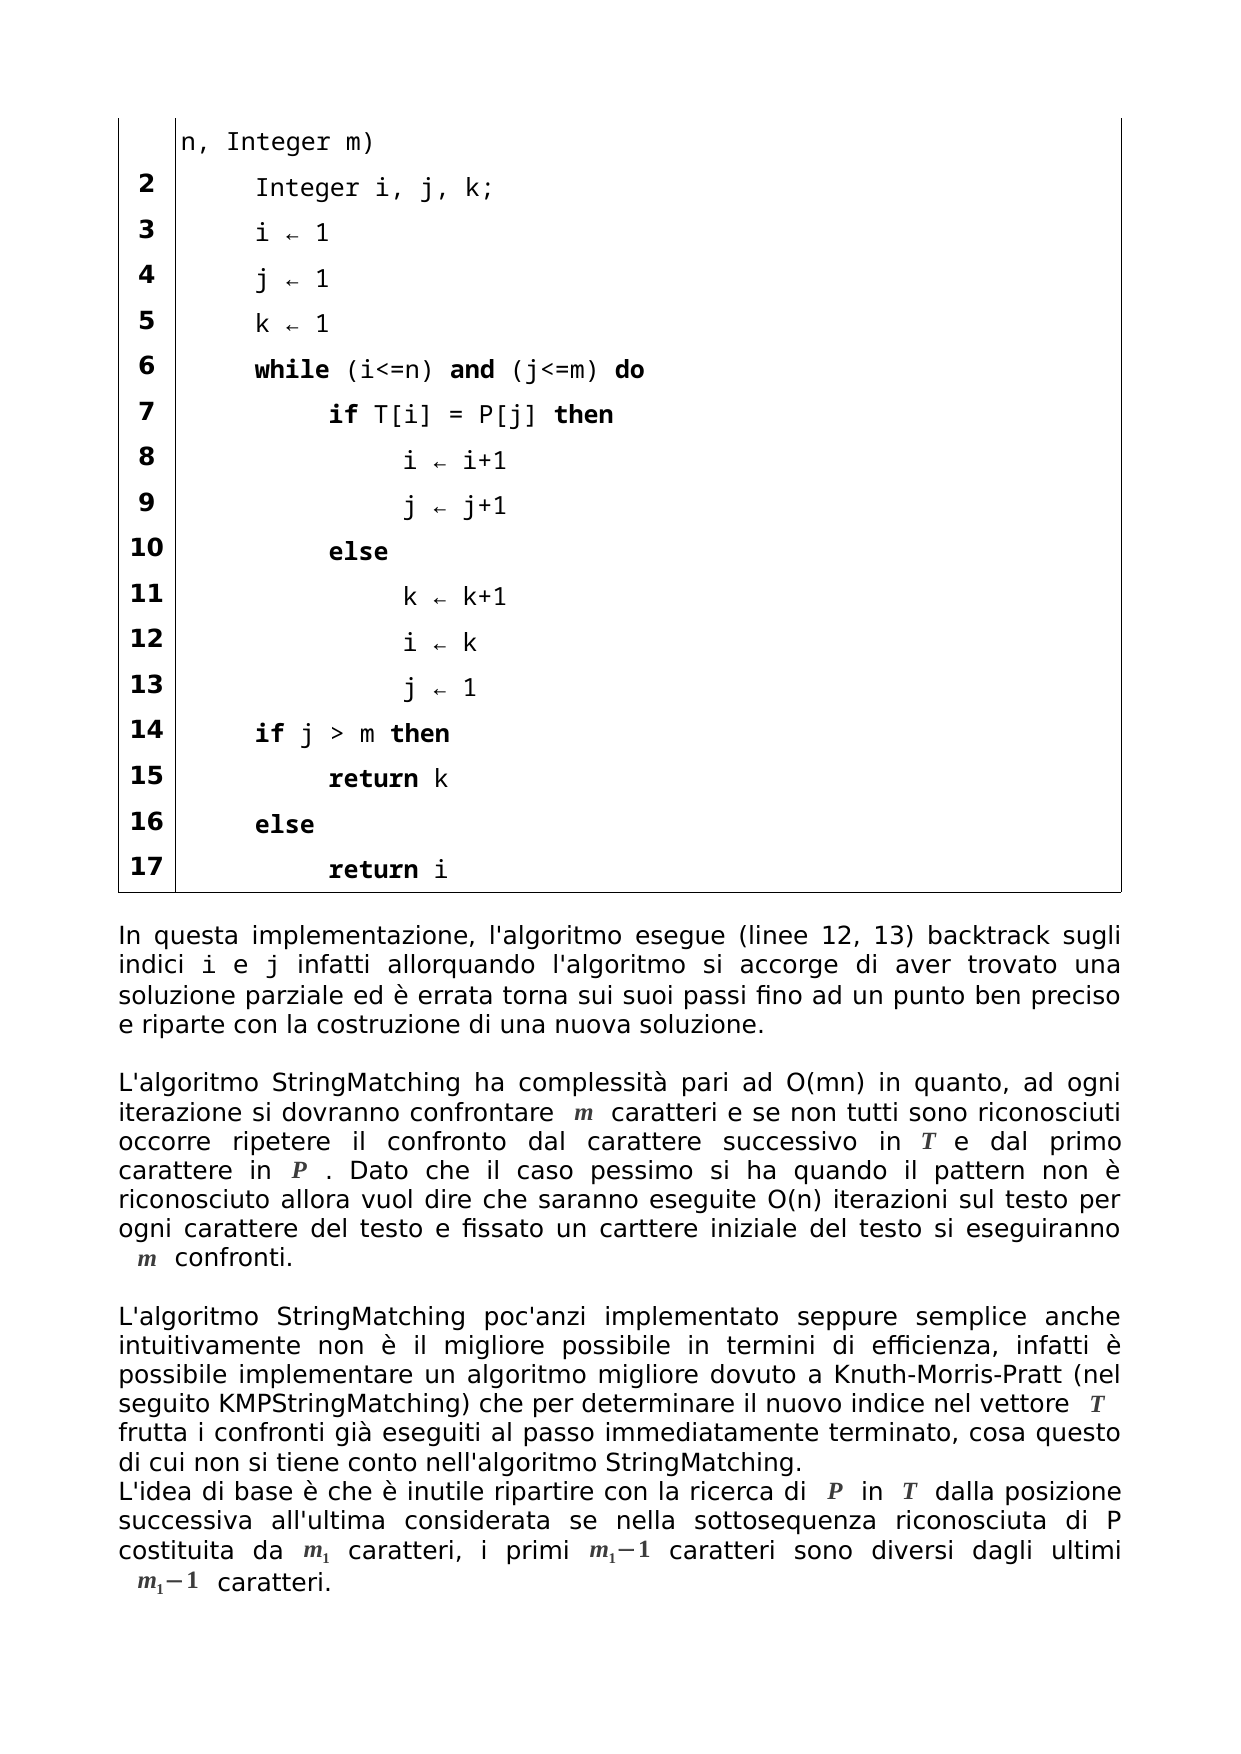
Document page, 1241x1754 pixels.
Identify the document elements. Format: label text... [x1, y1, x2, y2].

table_cell 2 [119, 164, 175, 209]
table_cell 14 [119, 710, 175, 755]
table_cell 7 [119, 391, 175, 437]
table_cell k ← k+1 [176, 573, 1121, 619]
table_cell 9 [119, 482, 175, 528]
table_cell 6 [119, 346, 175, 391]
table_cell i ← 1 [176, 209, 1121, 255]
table_cell else [176, 801, 1121, 846]
text L'algoritmo StringMatching ha complessità pari ad O(mn) in quanto, ad ogni iterazione si dovranno confrontarecaratteri e se non tutti sono riconosciuti occorre ripetere il confronto dal carattere successivo ine dal primo carattere in. Dato che il caso pessimo si ha quando il pattern non è riconosciuto allora vuol dire che saranno eseguite O(n) iterazioni sul testo per ogni carattere del testo e fissato un carttere iniziale del testo si eseguirannoconfronti. [118, 1069, 1122, 1273]
table_cell j ← 1 [176, 255, 1121, 300]
table_cell while (i<=n) and (j<=m) do [176, 346, 1121, 391]
table_cell if j > m then [176, 710, 1121, 755]
table_cell 13 [119, 664, 175, 710]
text L'idea di base è che è inutile ripartire con la ricerca diindalla posizione successiva all'ultima considerata se nella sottosequenza riconosciuta di P costituita dacaratteri, i primicaratteri sono diversi dagli ultimicaratteri. [118, 1477, 1122, 1598]
table_cell i ← i+1 [176, 437, 1121, 482]
table_cell 11 [119, 573, 175, 619]
table_cell return k [176, 755, 1121, 801]
table_cell Integer i, j, k; [176, 164, 1121, 209]
table_cell [119, 118, 175, 164]
table_cell 8 [119, 437, 175, 482]
table_cell j ← 1 [176, 664, 1121, 710]
text L'algoritmo StringMatching poc'anzi implementato seppure semplice anche intuitivamente non è il migliore possibile in termini di efficienza, infatti è possibile implementare un algoritmo migliore dovuto a Knuth-Morris-Pratt (nel seguito KMPStringMatching) che per determinare il nuovo indice nel vettorefrutta i confronti già eseguiti al passo immediatamente terminato, cosa questo di cui non si tiene conto nell'algoritmo StringMatching. [118, 1302, 1122, 1477]
table_cell 12 [119, 619, 175, 664]
table_cell if T[i] = P[j] then [176, 391, 1121, 437]
table_cell 16 [119, 801, 175, 846]
table_cell j ← j+1 [176, 482, 1121, 528]
table_cell return i [176, 846, 1121, 892]
table_cell i ← k [176, 619, 1121, 664]
table_cell n, Integer m) [176, 118, 1121, 164]
table_cell 5 [119, 300, 175, 346]
table_cell 4 [119, 255, 175, 300]
table_cell k ← 1 [176, 300, 1121, 346]
text In questa implementazione, l'algoritmo esegue (linee 12, 13) backtrack sugli indici i e j infatti allorquando l'algoritmo si accorge di aver trovato una soluzione parziale ed è errata torna sui suoi passi fino ad un punto ben preciso e riparte con la costruzione di una nuova soluzione. [118, 921, 1122, 1039]
table_cell 15 [119, 755, 175, 801]
table_cell 17 [119, 846, 175, 892]
table_cell 3 [119, 209, 175, 255]
table_cell else [176, 528, 1121, 573]
table_cell 10 [119, 528, 175, 573]
